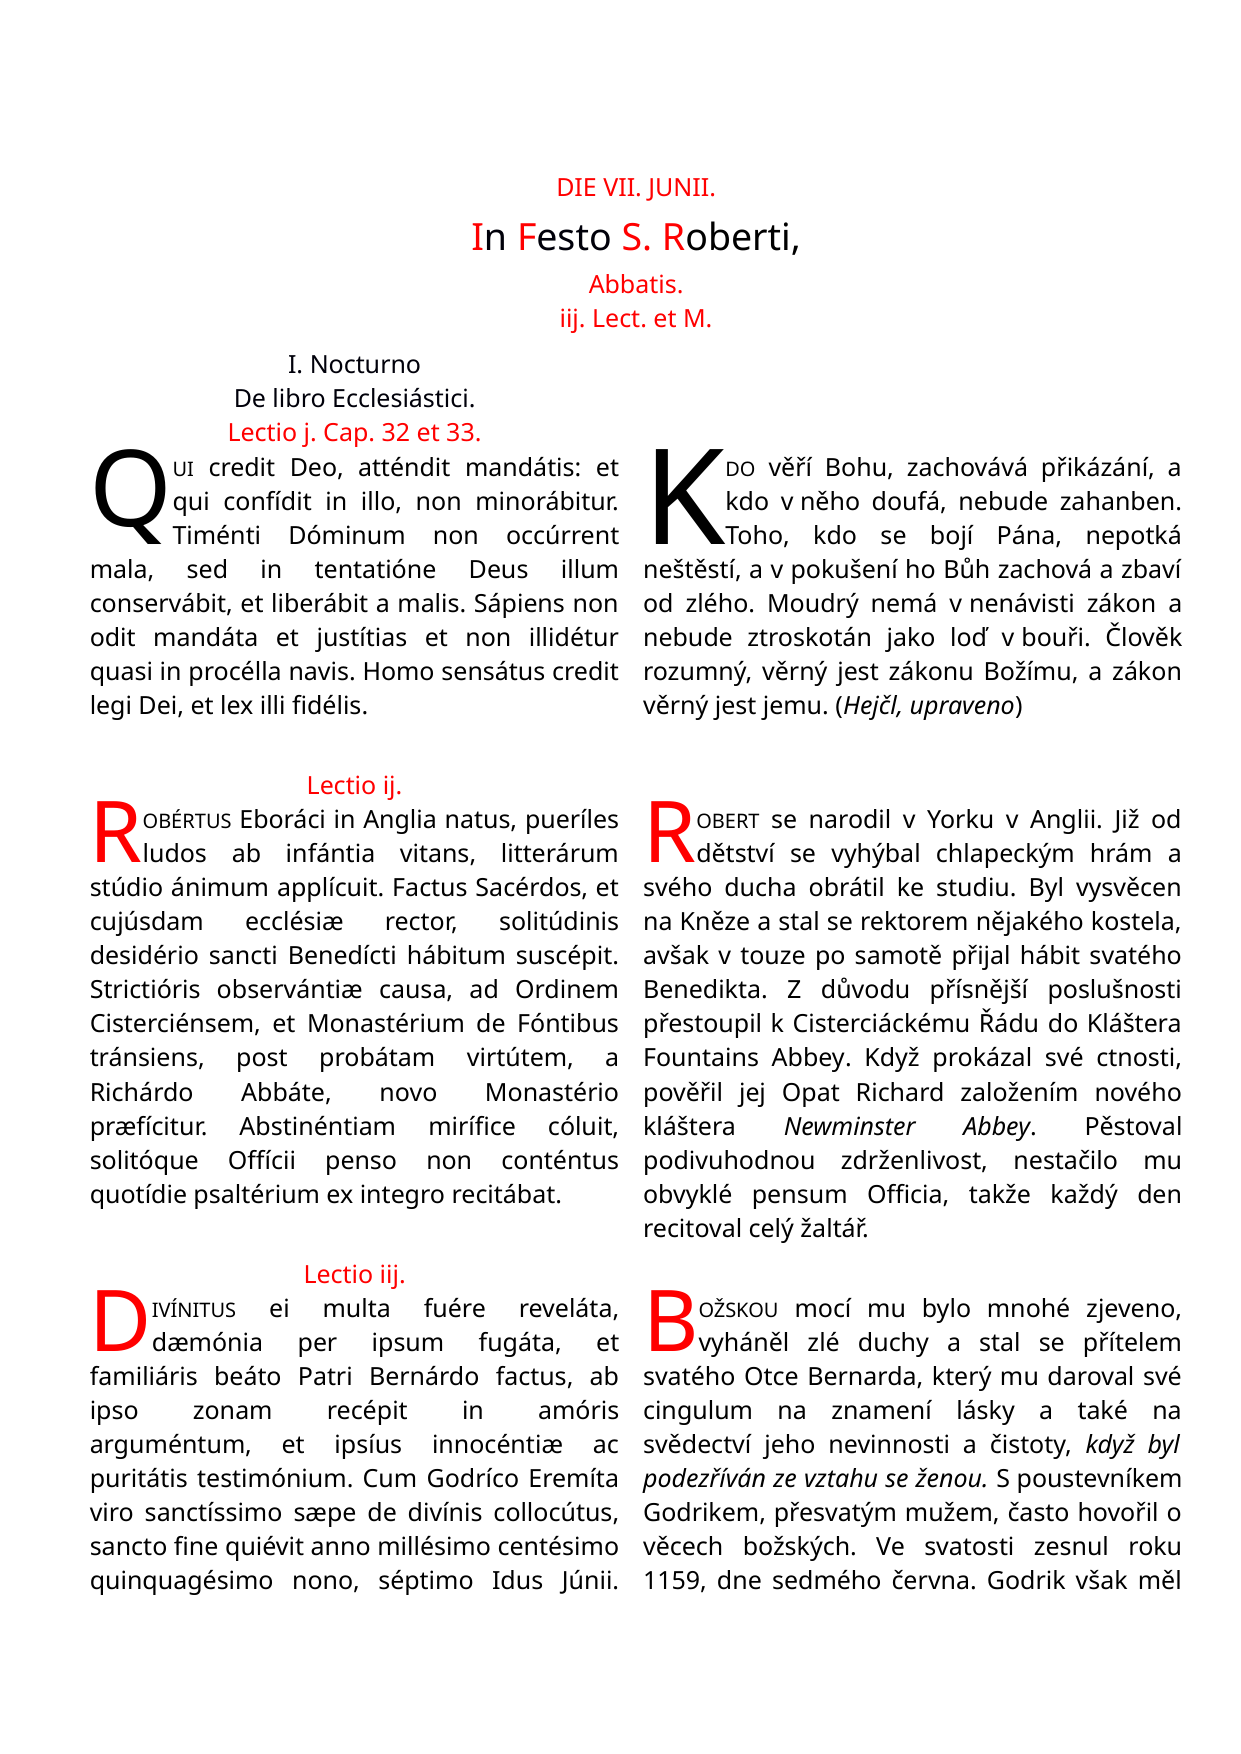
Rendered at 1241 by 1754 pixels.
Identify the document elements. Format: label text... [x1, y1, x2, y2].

table_cell Lectio ij. Robértus Eboráci in Anglia natus, pueríles ludos ab infántia vitans, litterárum stúdio ánimum applícuit. Factus Sacérdos‚ et cujúsdam ecclésiæ rector, solitúdinis desidério sancti Benedícti hábitum suscépit. Strictióris observántiæ causa, ad Ordinem Cisterciénsem, et Monastérium de Fóntibus tránsiens, post probátam virtútem‚ a Richárdo Abbáte, novo Monastério præfícitur. Abstinéntiam mirífice cóluit, solitóque Offícii penso non conténtus quotídie psaltérium ex integro recitábat. [78, 762, 631, 1250]
table_cell DIE VII. JUNII. In Festo S. Roberti, Abbatis. iij. Lect. et M. [78, 164, 1194, 341]
table_cell Robert se narodil v Yorku v Anglii. Již od dětství se vyhýbal chlapeckým hrám a svého ducha obrátil ke studiu. Byl vysvěcen na Kněze a stal se rektorem nějakého kostela, avšak v touze po samotě přijal hábit svatého Benedikta. Z důvodu přísnější poslušnosti přestoupil k Cisterciáckému Řádu do Kláštera Fountains Abbey. Když prokázal své ctnosti, pověřil jej Opat Richard založením nového kláštera Newminster Abbey. Pěstoval podivuhodnou zdrženlivost, nestačilo mu obvyklé pensum Officia, takže každý den recitoval celý žaltář. [631, 762, 1194, 1250]
table_cell [631, 118, 1194, 164]
table_cell I. Nocturno De libro Ecclesiástici. Lectio j. Cap. 32 et 33. Qui credit Deo‚ atténdit mandátis: et qui confídit in illo, non minorábitur. Timénti Dóminum non occúrrent mala, sed in tentatióne Deus illum conservábit, et liberábit a malis. Sápiens non odit mandáta et justítias et non illidétur quasi in procélla navis. Homo sensátus credit legi Dei, et lex illi fidélis. [78, 341, 631, 762]
table_cell [78, 118, 631, 164]
table_cell Božskou mocí mu bylo mnohé zjeveno, vyháněl zlé duchy a stal se přítelem svatého Otce Bernarda, který mu daroval své cingulum na znamení lásky a také na svědectví jeho nevinnosti a čistoty, když byl podezříván ze vztahu se ženou. S poustevníkem Godrikem, přesvatým mužem, často hovořil o věcech božských. Ve svatosti zesnul roku 1159, dne sedmého června. Godrik však měl [631, 1250, 1194, 1603]
table_cell Lectio iij. Divínitus ei multa fuére reveláta, dæmónia per ipsum fugáta, et familiáris beáto Patri Bernárdo factus, ab ipso zonam recépit in amóris arguméntum‚ et ipsíus innocéntiæ ac puritátis testimónium. Cum Godríco Eremíta viro sanctíssimo sæpe de divínis collocútus, sancto fine quiévit anno millésimo centésimo quinquagésimo nono, séptimo Idus Júnii. [78, 1250, 631, 1603]
table_cell Kdo věří Bohu, zachovává přikázání, a kdo v něho doufá, nebude zahanben. Toho, kdo se bojí Pána, nepotká neštěstí, a v pokušení ho Bůh zachová a zbaví od zlého. Moudrý nemá v nenávisti zákon a nebude ztroskotán jako loď v bouři. Člověk rozumný, věrný jest zákonu Božímu, a zákon věrný jest jemu. (Hejčl, upraveno) [631, 341, 1194, 762]
